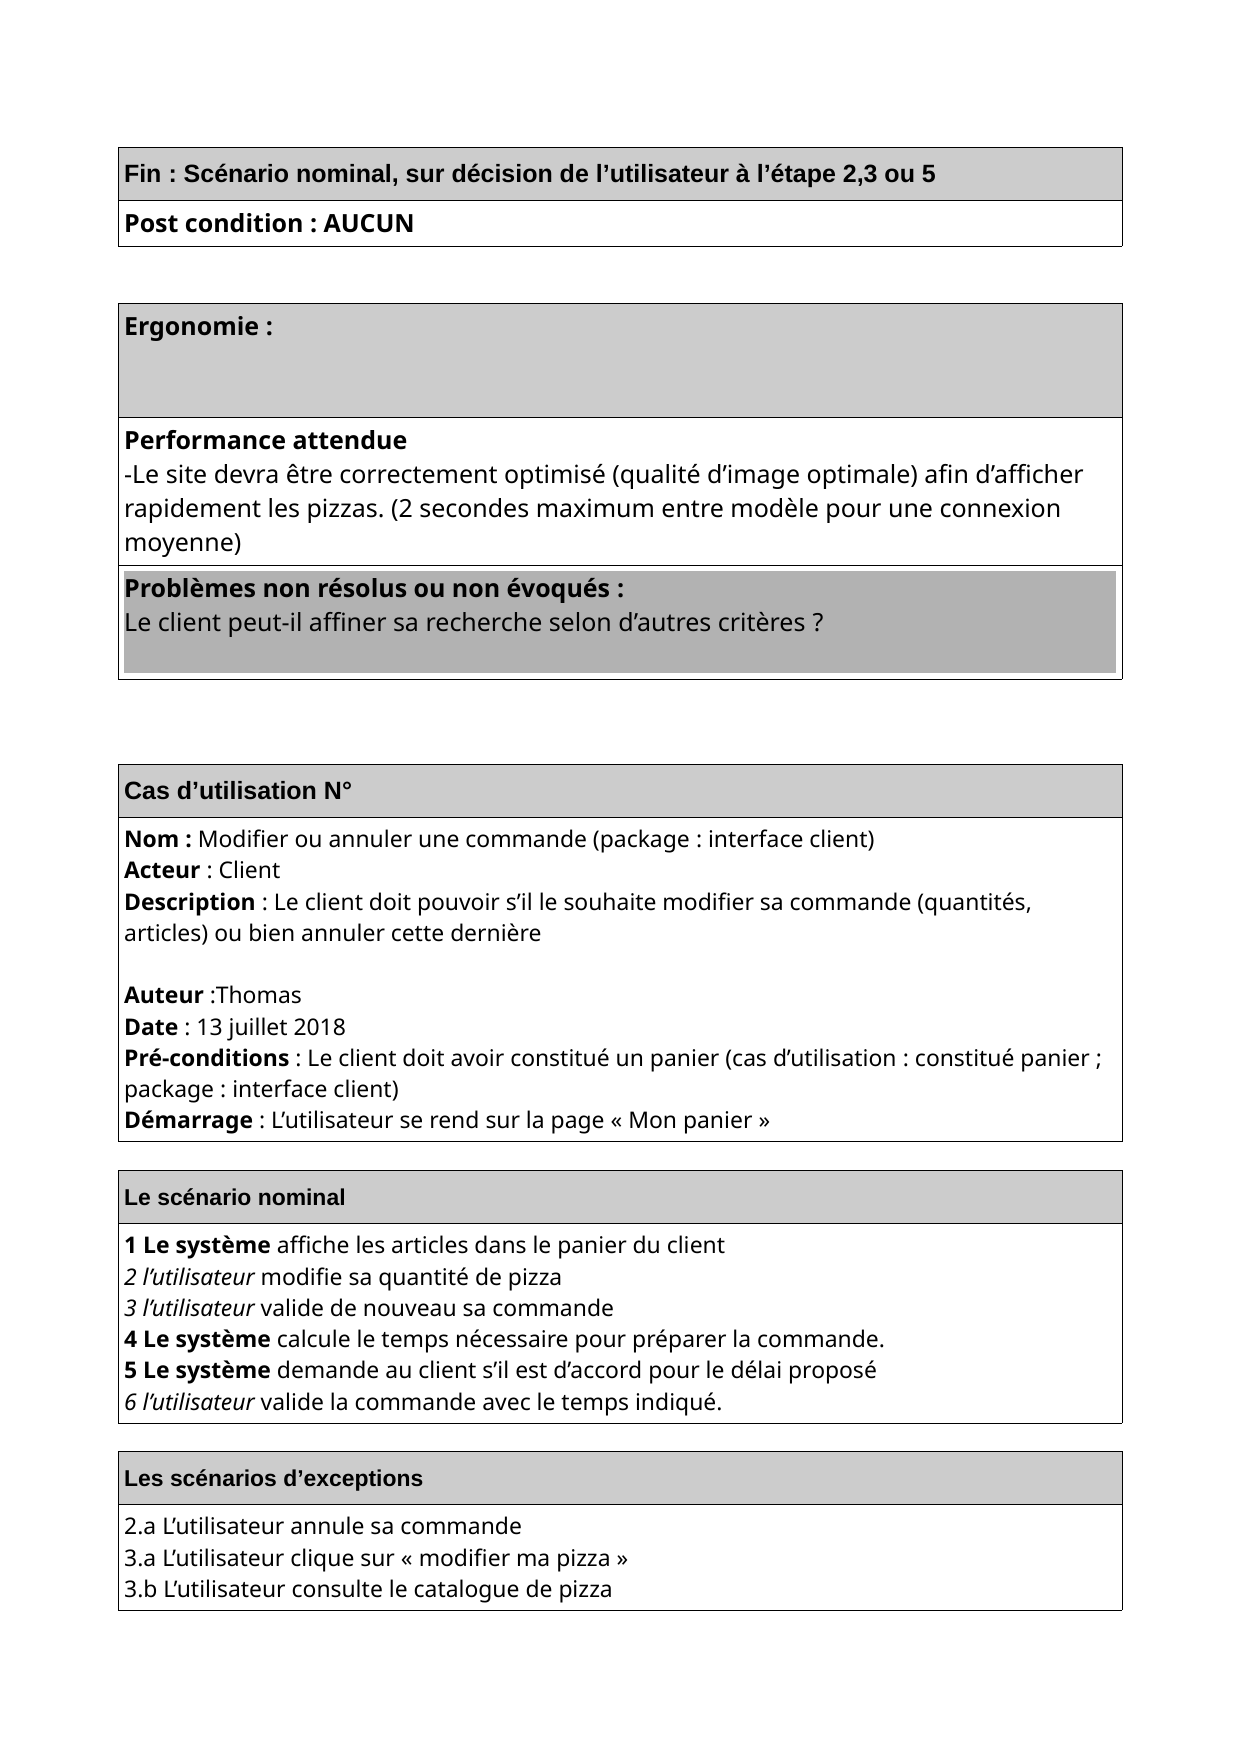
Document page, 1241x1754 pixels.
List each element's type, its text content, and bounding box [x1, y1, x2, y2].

table_cell Problèmes non résolus ou non évoqués : Le client peut-il affiner sa recherche selon d’autres critères ? [119, 566, 1122, 678]
table_header Les scénarios d’exceptions [119, 1452, 1122, 1504]
table_header Fin : Scénario nominal, sur décision de l’utilisateur à l’étape 2,3 ou 5 [119, 148, 1122, 200]
table_cell Post condition : AUCUN [119, 201, 1122, 246]
table_header Ergonomie : [119, 304, 1122, 417]
table_cell 1 Le système affiche les articles dans le panier du client 2 l’utilisateur modifie sa quantité de pizza 3 l’utilisateur valide de nouveau sa commande 4 Le système calcule le temps nécessaire pour préparer la commande. 5 Le système demande au client s’il est d’accord pour le délai proposé 6 l’utilisateur valide la commande avec le temps indiqué. [119, 1224, 1122, 1422]
table_cell Nom : Modifier ou annuler une commande (package : interface client) Acteur : Client Description : Le client doit pouvoir s’il le souhaite modifier sa commande (quantités, articles) ou bien annuler cette dernière Auteur :Thomas Date : 13 juillet 2018 Pré-conditions : Le client doit avoir constitué un panier (cas d’utilisation : constitué panier ; package : interface client) Démarrage : L’utilisateur se rend sur la page « Mon panier » [119, 818, 1122, 1141]
table_header Le scénario nominal [119, 1171, 1122, 1223]
table_cell 2.a L’utilisateur annule sa commande 3.a L’utilisateur clique sur « modifier ma pizza » 3.b L’utilisateur consulte le catalogue de pizza [119, 1505, 1122, 1610]
table_cell Performance attendue -Le site devra être correctement optimisé (qualité d’image optimale) afin d’afficher rapidement les pizzas. (2 secondes maximum entre modèle pour une connexion moyenne) [119, 418, 1122, 565]
table_header Cas d’utilisation N° [119, 765, 1122, 817]
